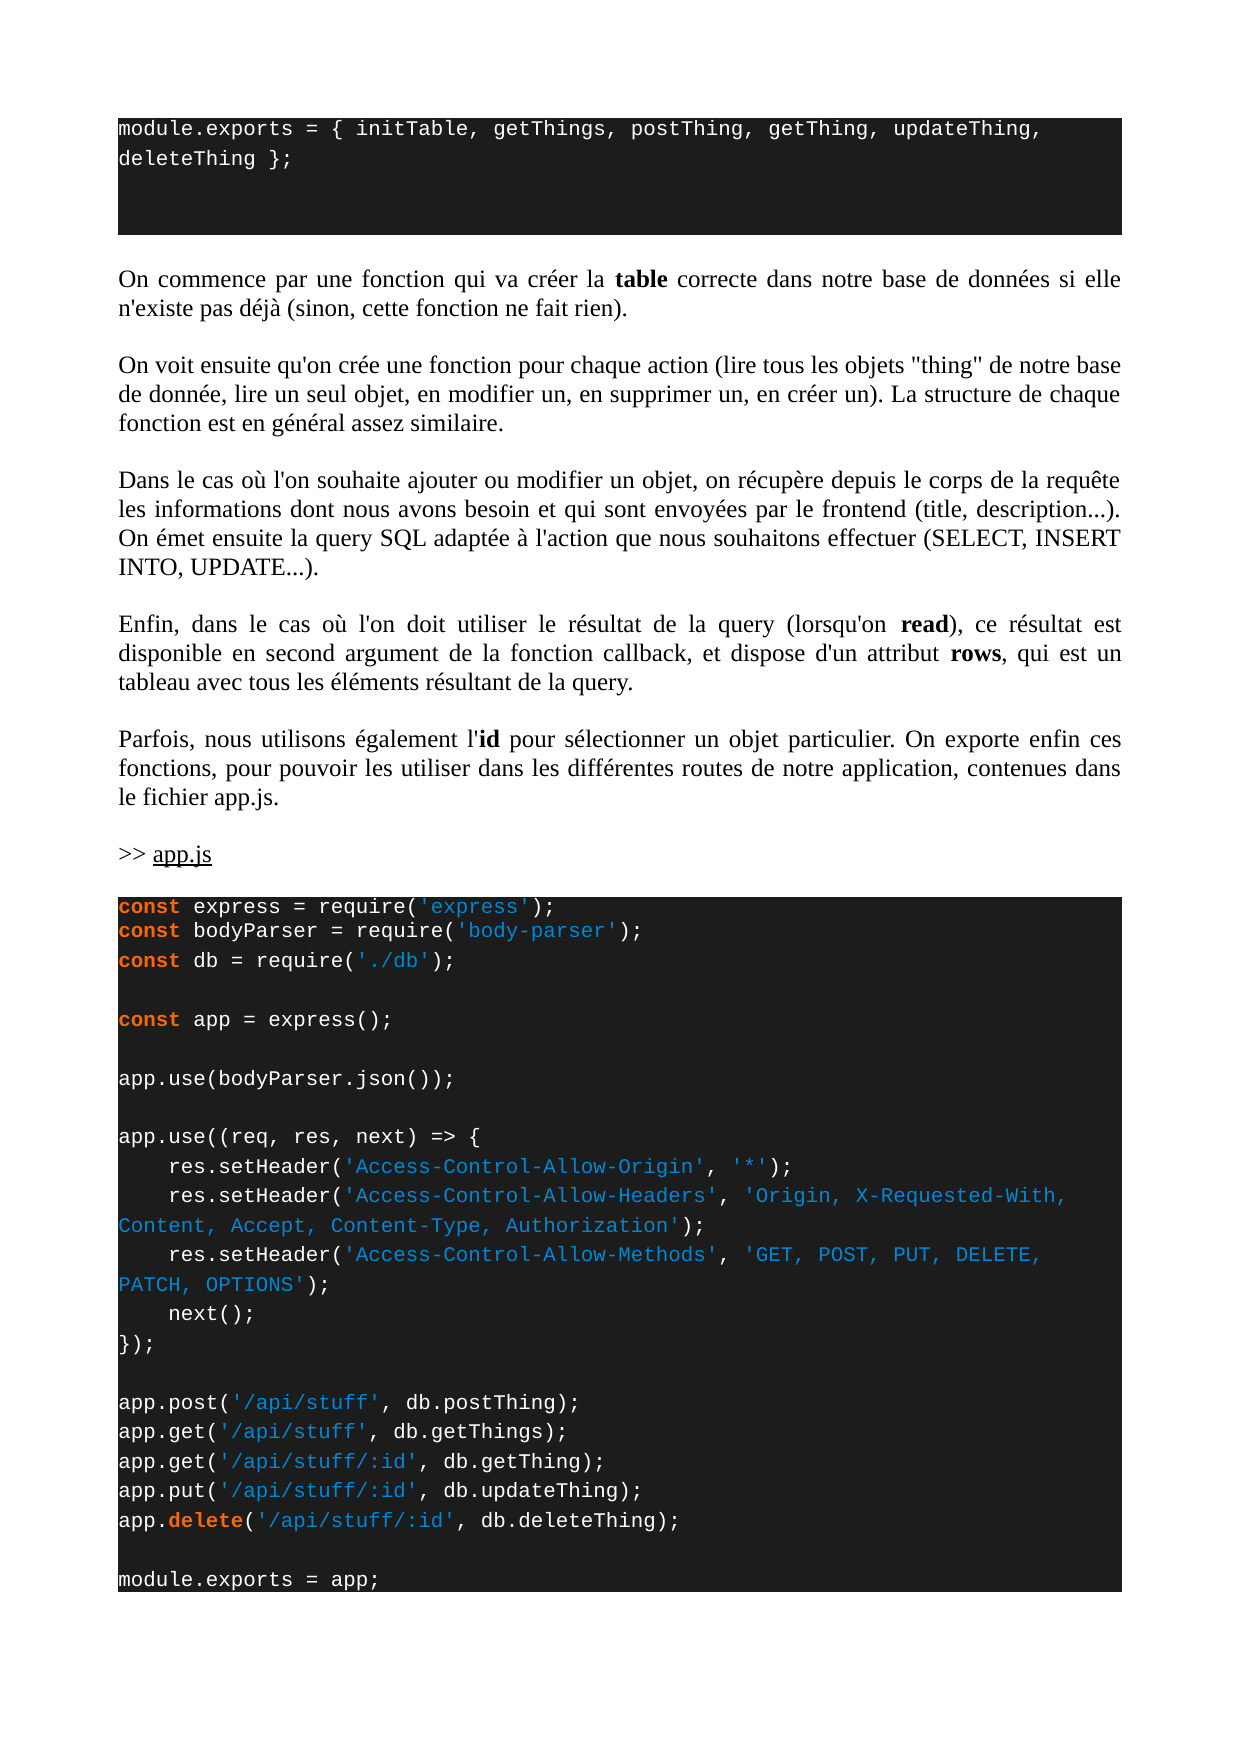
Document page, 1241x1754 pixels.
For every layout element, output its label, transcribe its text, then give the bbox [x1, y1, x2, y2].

text Enfin, dans le cas où l'on doit utiliser le résultat de la query (lorsqu'on read), ce résultat est disponible en second argument de la fonction callback, et dispose d'un attribut rows, qui est un tableau avec tous les éléments résultant de la query. [118, 609, 1122, 695]
text app.put('/api/stuff/:id', db.updateThing); [118, 1480, 1122, 1504]
text app.get('/api/stuff/:id', db.getThing); [118, 1451, 1122, 1474]
text On voit ensuite qu'on crée une fonction pour chaque action (lire tous les objets "thing" de notre base de donnée, lire un seul objet, en modifier un, en supprimer un, en créer un). La structure de chaque fonction est en général assez similaire. [118, 350, 1122, 437]
text const app = express(); [118, 1009, 1122, 1032]
text On commence par une fonction qui va créer la table correcte dans notre base de données si elle n'existe pas déjà (sinon, cette fonction ne fait rien). [118, 264, 1122, 322]
text app.get('/api/stuff', db.getThings); [118, 1421, 1122, 1445]
text }); [118, 1333, 1122, 1357]
text module.exports = { initTable, getThings, postThing, getThing, updateThing, deleteThing }; [118, 118, 1122, 171]
text const db = require('./db'); [118, 950, 1122, 973]
text next(); [118, 1303, 1122, 1327]
text Parfois, nous utilisons également l'id pour sélectionner un objet particulier. On exporte enfin ces fonctions, pour pouvoir les utiliser dans les différentes routes de notre application, contenues dans le fichier app.js. [118, 724, 1122, 810]
text Dans le cas où l'on souhaite ajouter ou modifier un objet, on récupère depuis le corps de la requête les informations dont nous avons besoin et qui sont envoyées par le frontend (title, description...). On émet ensuite la query SQL adaptée à l'action que nous souhaitons effectuer (SELECT, INSERT INTO, UPDATE...). [118, 465, 1122, 580]
text app.delete('/api/stuff/:id', db.deleteThing); [118, 1510, 1122, 1533]
text app.post('/api/stuff', db.postThing); [118, 1392, 1122, 1416]
text app.use((req, res, next) => { [118, 1127, 1122, 1150]
text >> app.js [118, 839, 1122, 868]
text const bodyParser = require('body-parser'); [118, 920, 1122, 944]
text app.use(bodyParser.json()); [118, 1068, 1122, 1091]
text res.setHeader('Access-Control-Allow-Headers', 'Origin, X-Requested-With, Content, Accept, Content-Type, Authorization'); [118, 1186, 1122, 1239]
text module.exports = app; [118, 1569, 1122, 1592]
text const express = require('express'); [118, 897, 1122, 920]
text res.setHeader('Access-Control-Allow-Methods', 'GET, POST, PUT, DELETE, PATCH, OPTIONS'); [118, 1244, 1122, 1298]
text res.setHeader('Access-Control-Allow-Origin', '*'); [118, 1156, 1122, 1180]
